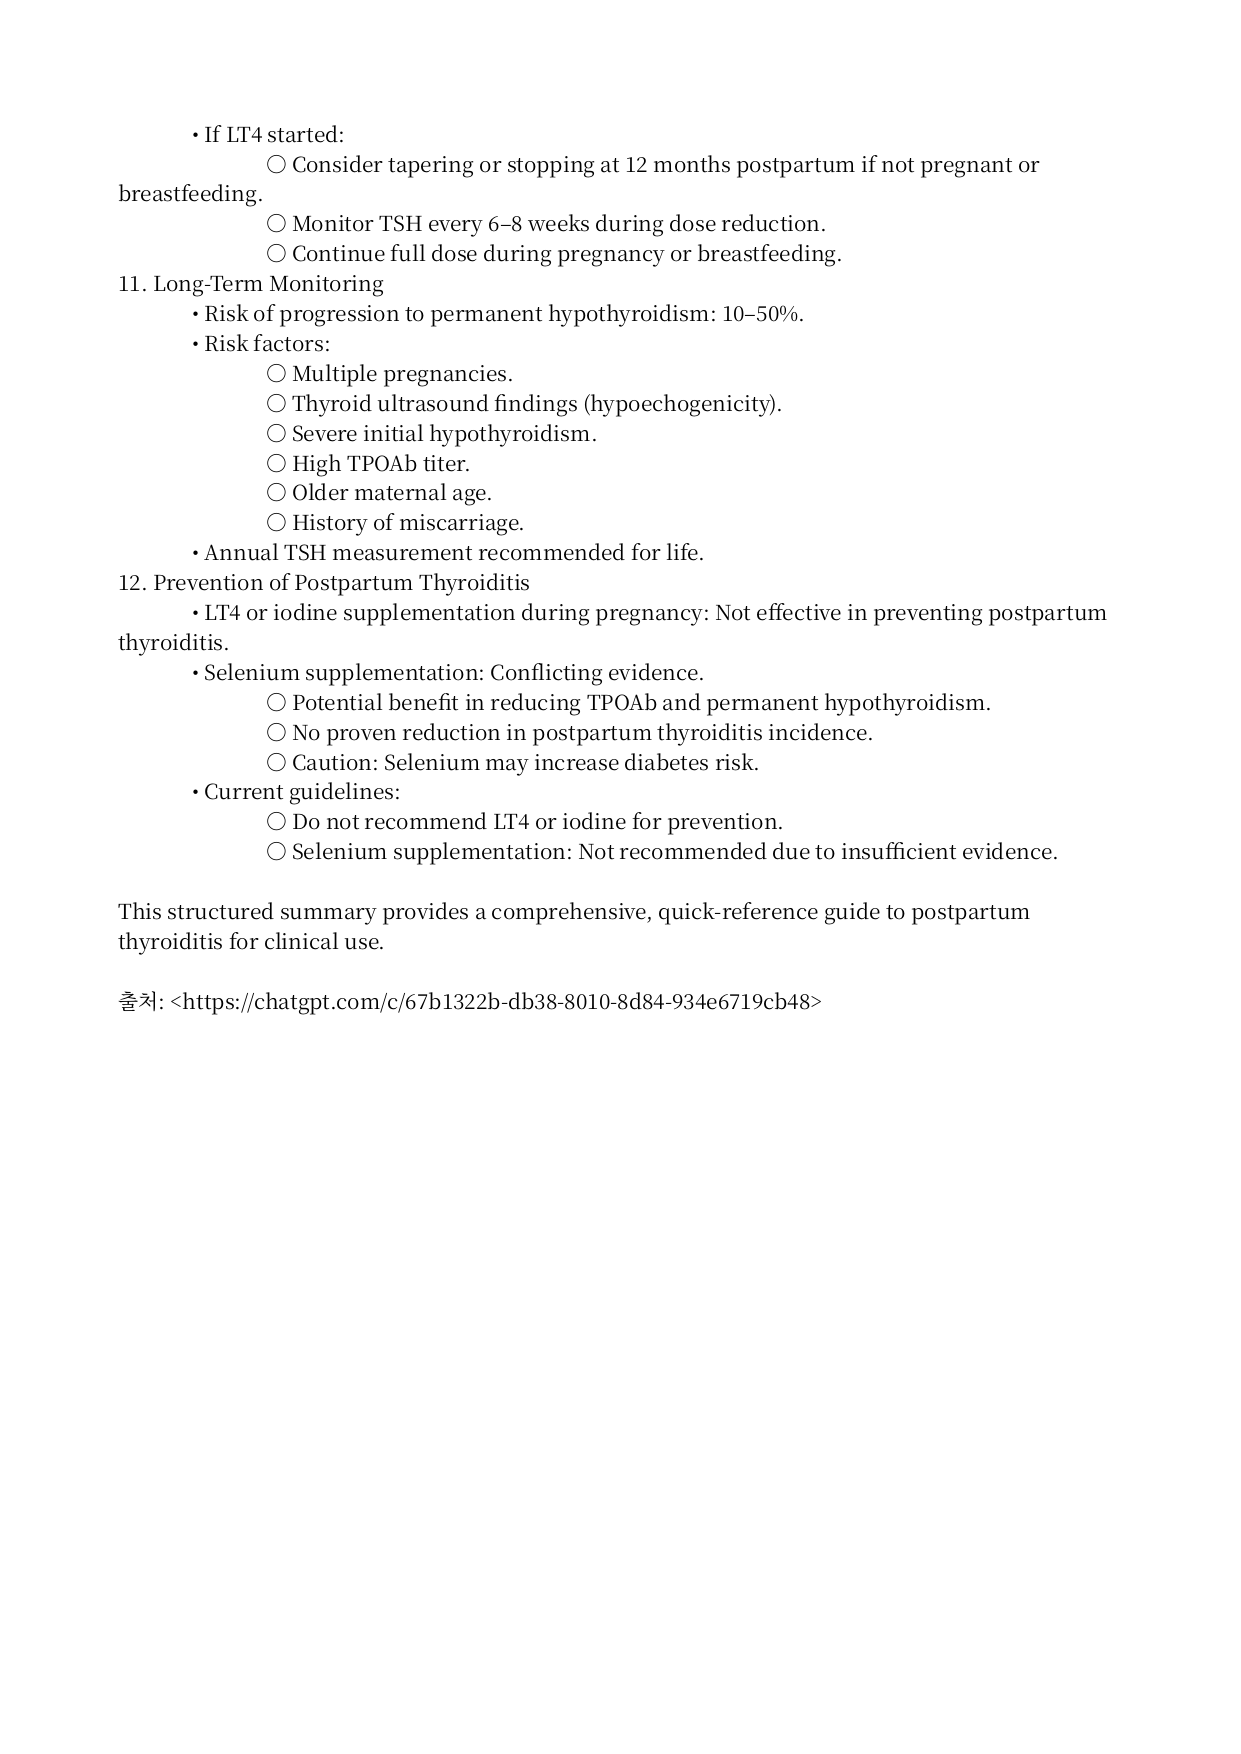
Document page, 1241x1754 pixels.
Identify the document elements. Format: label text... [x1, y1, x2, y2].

text ○ Multiple pregnancies. [118, 357, 1122, 387]
text ○ Caution: Selenium may increase diabetes risk. [118, 746, 1122, 776]
text 출처: <https://chatgpt.com/c/67b1322b-db38-8010-8d84-934e6719cb48> [118, 985, 1122, 1015]
text ○ Thyroid ultrasound findings (hypoechogenicity). [118, 387, 1122, 417]
text ○ Severe initial hypothyroidism. [118, 417, 1122, 447]
text ○ Potential benefit in reducing TPOAb and permanent hypothyroidism. [118, 686, 1122, 716]
text • LT4 or iodine supplementation during pregnancy: Not effective in preventing postpartum thyroiditis. [118, 596, 1122, 656]
text ○ History of miscarriage. [118, 507, 1122, 537]
text ○ No proven reduction in postpartum thyroiditis incidence. [118, 716, 1122, 746]
text • Risk factors: [118, 327, 1122, 357]
text ○ Selenium supplementation: Not recommended due to insufficient evidence. [118, 836, 1122, 866]
text ○ Continue full dose during pregnancy or breastfeeding. [118, 238, 1122, 268]
text 11. Long-Term Monitoring [118, 268, 1122, 297]
text 12. Prevention of Postpartum Thyroiditis [118, 567, 1122, 596]
text • Annual TSH measurement recommended for life. [118, 537, 1122, 567]
text ○ High TPOAb titer. [118, 447, 1122, 477]
text • If LT4 started: [118, 118, 1122, 148]
text ○ Older maternal age. [118, 477, 1122, 507]
text ○ Monitor TSH every 6–8 weeks during dose reduction. [118, 208, 1122, 238]
text ○ Consider tapering or stopping at 12 months postpartum if not pregnant or breastfeeding. [118, 148, 1122, 208]
text ○ Do not recommend LT4 or iodine for prevention. [118, 806, 1122, 836]
text • Risk of progression to permanent hypothyroidism: 10–50%. [118, 297, 1122, 327]
text • Selenium supplementation: Conflicting evidence. [118, 656, 1122, 686]
text This structured summary provides a comprehensive, quick-reference guide to postpartum thyroiditis for clinical use. [118, 895, 1122, 955]
text • Current guidelines: [118, 776, 1122, 806]
